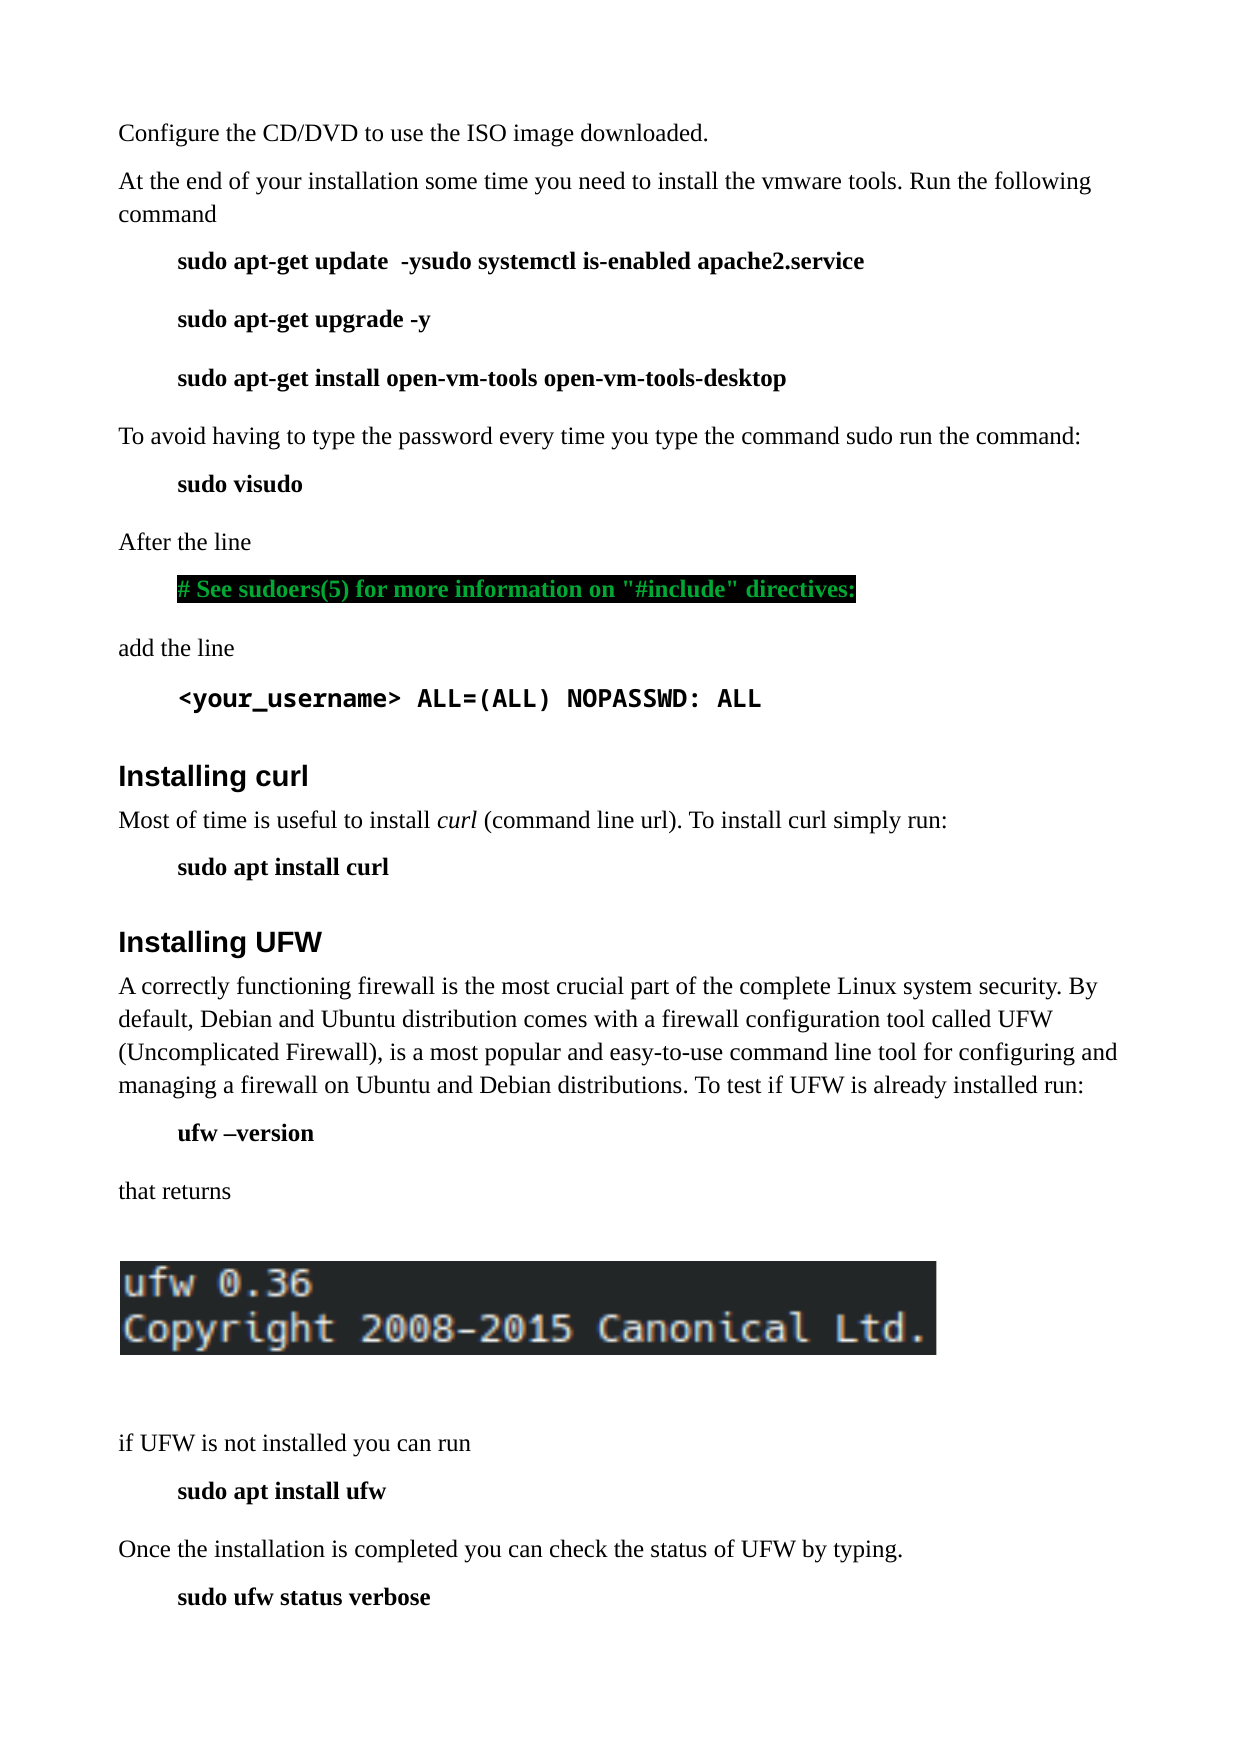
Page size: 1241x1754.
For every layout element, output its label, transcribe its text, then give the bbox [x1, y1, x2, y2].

subtitle Installing UFW [118, 925, 1122, 959]
text add the line [118, 633, 1122, 661]
text sudo apt-get install open-vm-tools open-vm-tools-desktop [177, 363, 1063, 392]
text that returns [118, 1176, 1122, 1205]
text sudo visudo [177, 469, 1063, 497]
text At the end of your installation some time you need to install the vmware tools. Run the following command [118, 166, 1122, 227]
subtitle Installing curl [118, 758, 1122, 792]
text sudo apt install curl [177, 852, 1063, 881]
text <your_username> ALL=(ALL) NOPASSWD: ALL [177, 680, 1063, 714]
picture [120, 1261, 937, 1355]
text if UFW is not installed you can run [118, 1428, 1122, 1457]
text Configure the CD/DVD to use the ISO image downloaded. [118, 118, 1122, 147]
text Once the installation is completed you can check the status of UFW by typing. [118, 1534, 1122, 1563]
text A correctly functioning firewall is the most crucial part of the complete Linux system security. By default, Debian and Ubuntu distribution comes with a firewall configuration tool called UFW (Uncomplicated Firewall), is a most popular and easy-to-use command line tool for configuring and managing a firewall on Ubuntu and Debian distributions. To test if UFW is already installed run: [118, 971, 1122, 1099]
text sudo apt install ufw [177, 1476, 1063, 1505]
text After the line [118, 527, 1122, 556]
text Most of time is useful to install curl (command line url). To install curl simply run: [118, 805, 1122, 833]
text sudo apt-get upgrade -y [177, 304, 1063, 333]
text # See sudoers(5) for more information on "#include" directives: [177, 574, 1063, 603]
text sudo ufw status verbose [177, 1582, 1063, 1611]
text ufw –version [177, 1118, 1063, 1147]
text To avoid having to type the password every time you type the command sudo run the command: [118, 421, 1122, 450]
text sudo apt-get update -ysudo systemctl is-enabled apache2.service [177, 246, 1063, 275]
